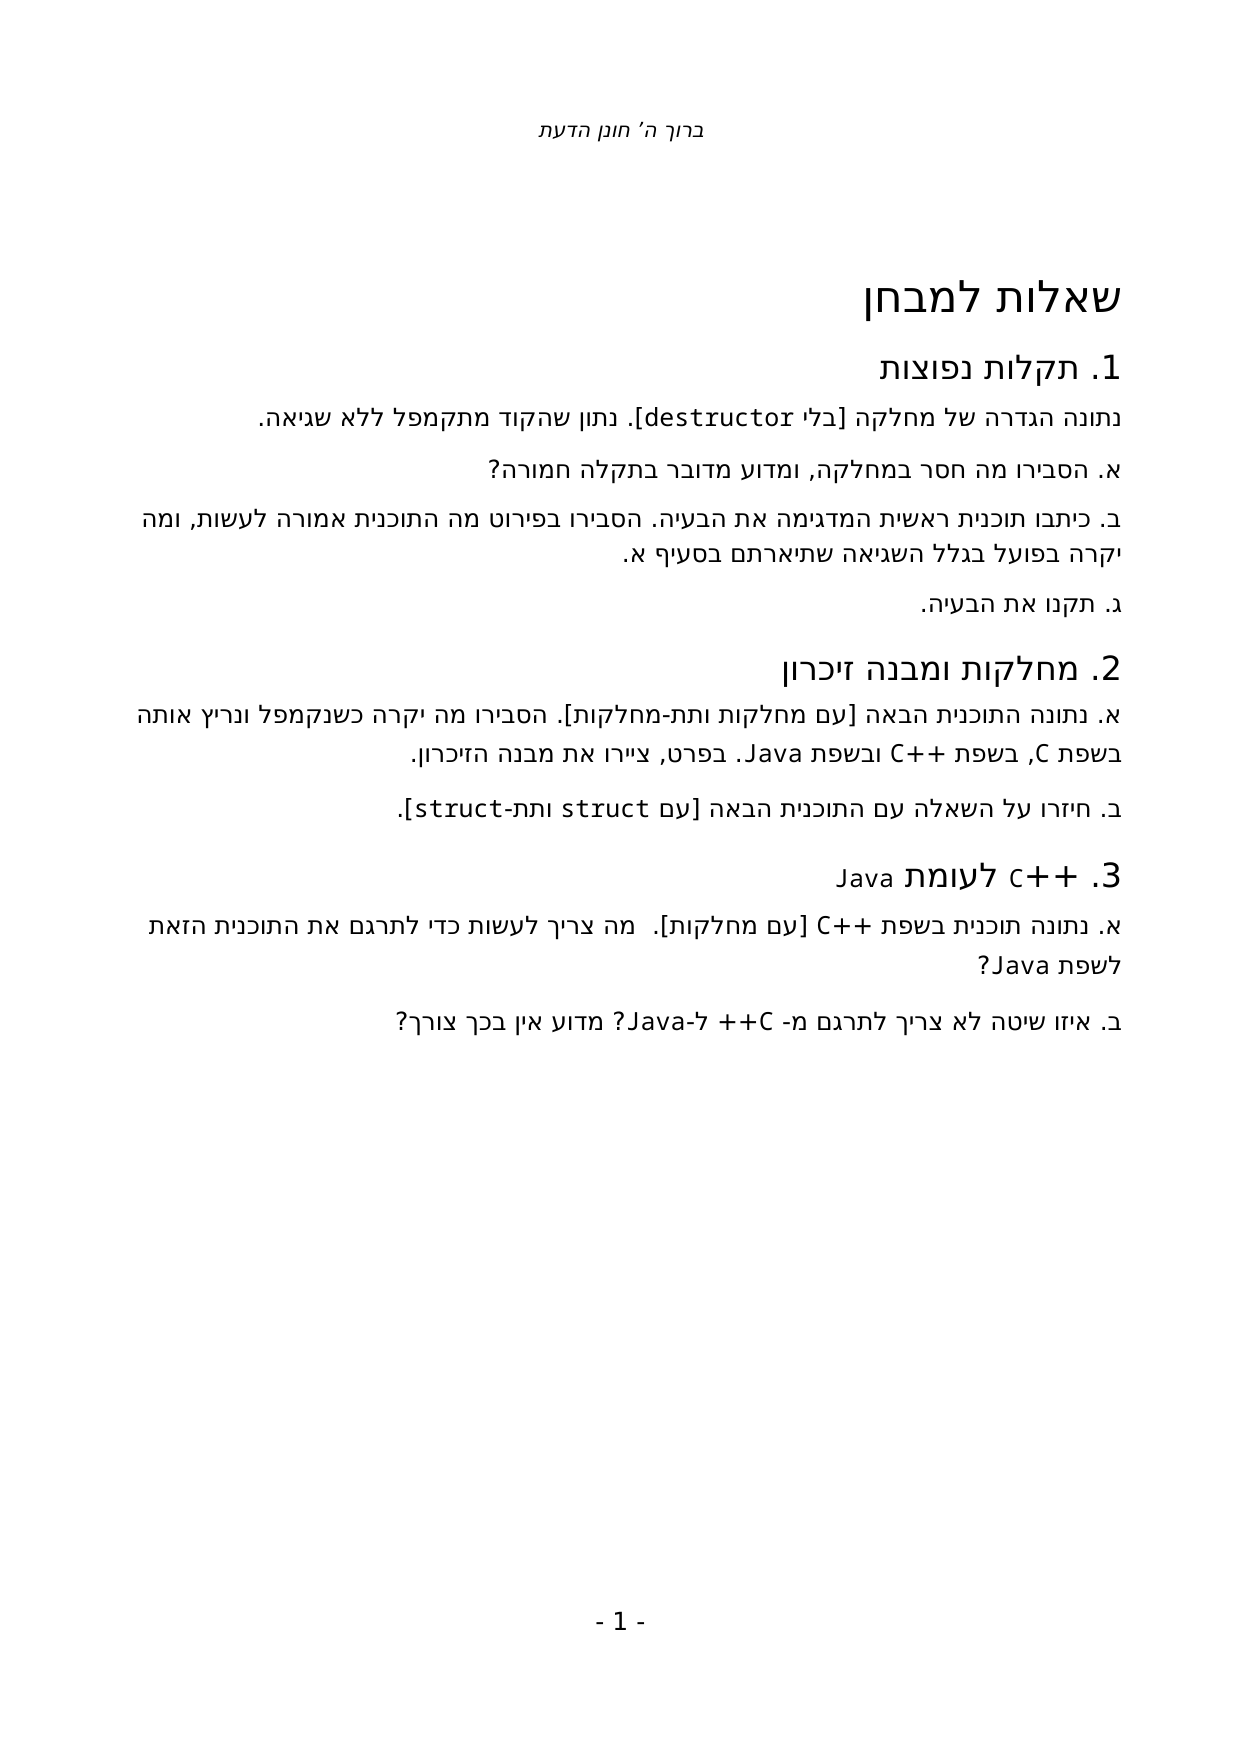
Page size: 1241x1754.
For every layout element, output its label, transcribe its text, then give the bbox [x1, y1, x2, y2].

subtitle 1. תקלות נפוצות [118, 348, 1122, 387]
text א. נתונה תוכנית בשפת ++C [עם מחלקות]. מה צריך לעשות כדי לתרגם את התוכנית הזאת לשפת Java? [118, 908, 1122, 982]
text א. הסבירו מה חסר במחלקה, ומדוע מדובר בתקלה חמורה? [118, 455, 1122, 484]
subtitle 2. מחלקות ומבנה זיכרון [118, 649, 1122, 688]
text א. נתונה התוכנית הבאה [עם מחלקות ותת-מחלקות]. הסבירו מה יקרה כשנקמפל ונריץ אותה בשפת C, בשפת ++C ובשפת Java. בפרט, ציירו את מבנה הזיכרון. [118, 700, 1122, 769]
text ג. תקנו את הבעיה. [118, 589, 1122, 618]
text נתונה הגדרה של מחלקה [בלי destructor]. נתון שהקוד מתקמפל ללא שגיאה. [118, 399, 1122, 433]
subtitle שאלות למבחן [118, 272, 1122, 323]
text ב. כיתבו תוכנית ראשית המדגימה את הבעיה. הסבירו בפירוט מה התוכנית אמורה לעשות, ומה יקרה בפועל בגלל השגיאה שתיארתם בסעיף א. [118, 504, 1122, 569]
text ב. איזו שיטה לא צריך לתרגם מ- C++ ל-Java? מדוע אין בכך צורך? [118, 1003, 1122, 1037]
subtitle 3. ++C לעומת Java [118, 857, 1122, 896]
text ב. חיזרו על השאלה עם התוכנית הבאה [עם struct ותת-struct]. [118, 791, 1122, 825]
